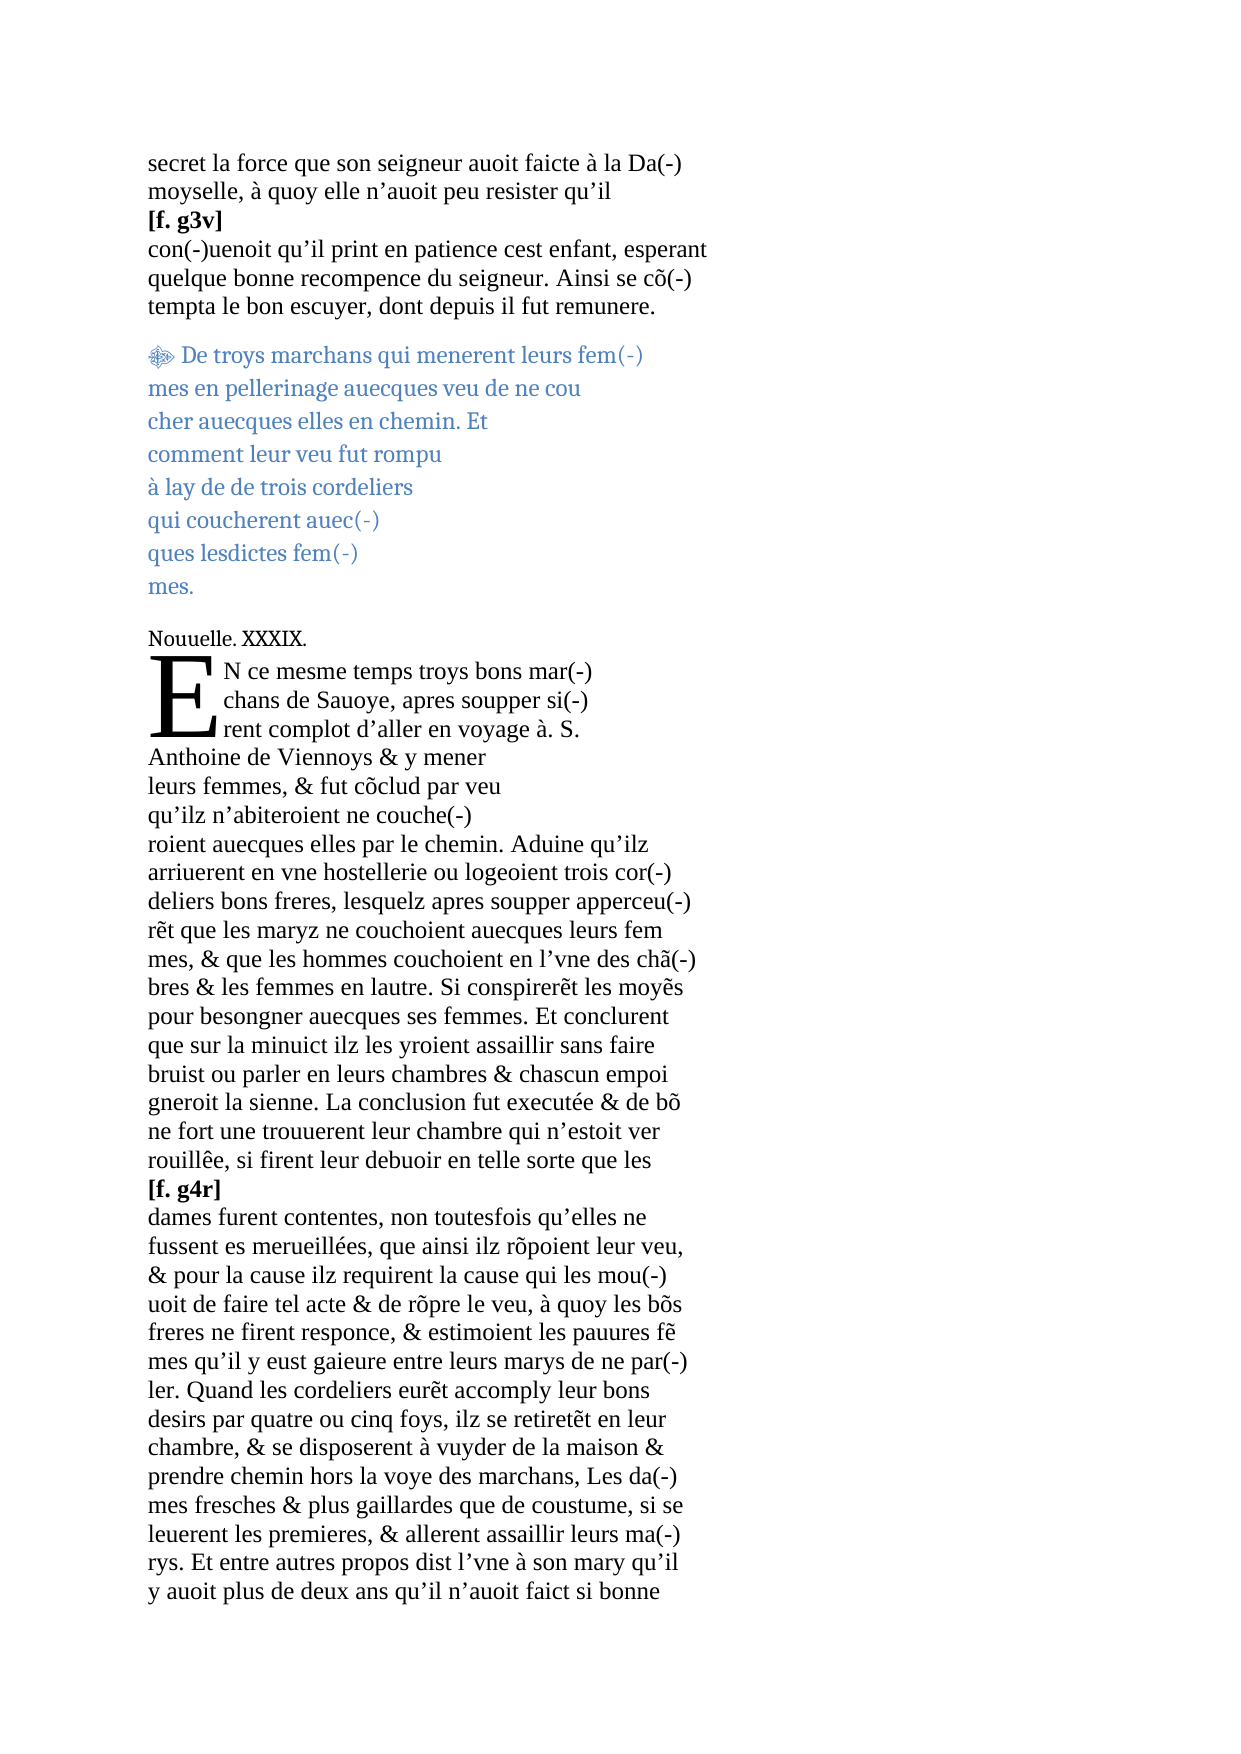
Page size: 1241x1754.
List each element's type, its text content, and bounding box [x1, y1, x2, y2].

text secret la force que son seigneur auoit faicte à la Da(-) moyselle, à quoy elle n’auoit peu resister qu’il [f. g3v] con(-)uenoit qu’il print en patience cest enfant, esperant quelque bonne recompence du seigneur. Ainsi se cõ(-) tempta le bon escuyer, dont depuis il fut remunere. [148, 148, 1093, 320]
subtitle Nouuelle. XXXIX. [148, 626, 1093, 652]
subtitle ❧ De troys marchans qui menerent leurs fem(-) mes en pellerinage auecques veu de ne cou cher auecques elles en chemin. Et comment leur veu fut rompu à lay de de trois cordeliers qui coucherent auec(-) ques lesdictes fem(-) mes. [148, 341, 1093, 601]
text EN ce mesme temps troys bons mar(-) chans de Sauoye, apres soupper si(-) rent complot d’aller en voyage à. S. Anthoine de Viennoys & y mener leurs femmes, & fut cõclud par veu qu’ilz n’abiteroient ne couche(-) roient auecques elles par le chemin. Aduine qu’ilz arriuerent en vne hostellerie ou logeoient trois cor(-) deliers bons freres, lesquelz apres soupper apperceu(-) rẽt que les maryz ne couchoient auecques leurs fem mes, & que les hommes couchoient en l’vne des chã(-) bres & les femmes en lautre. Si conspirerẽt les moyẽs pour besongner auecques ses femmes. Et conclurent que sur la minuict ilz les yroient assaillir sans faire bruist ou parler en leurs chambres & chascun empoi gneroit la sienne. La conclusion fut executée & de bõ ne fort une trouuerent leur chambre qui n’estoit ver rouillêe, si firent leur debuoir en telle sorte que les [f. g4r] dames furent contentes, non toutesfois qu’elles ne fussent es merueillées, que ainsi ilz rõpoient leur veu, & pour la cause ilz requirent la cause qui les mou(-) uoit de faire tel acte & de rõpre le veu, à quoy les bõs freres ne firent responce, & estimoient les pauures fẽ mes qu’il y eust gaieure entre leurs marys de ne par(-) ler. Quand les cordeliers eurẽt accomply leur bons desirs par quatre ou cinq foys, ilz se retiretẽt en leur chambre, & se disposerent à vuyder de la maison & prendre chemin hors la voye des marchans, Les da(-) mes fresches & plus gaillardes que de coustume, si se leuerent les premieres, & allerent assaillir leurs ma(-) rys. Et entre autres propos dist l’vne à son mary qu’il y auoit plus de deux ans qu’il n’auoit faict si bonne [148, 656, 1093, 1605]
